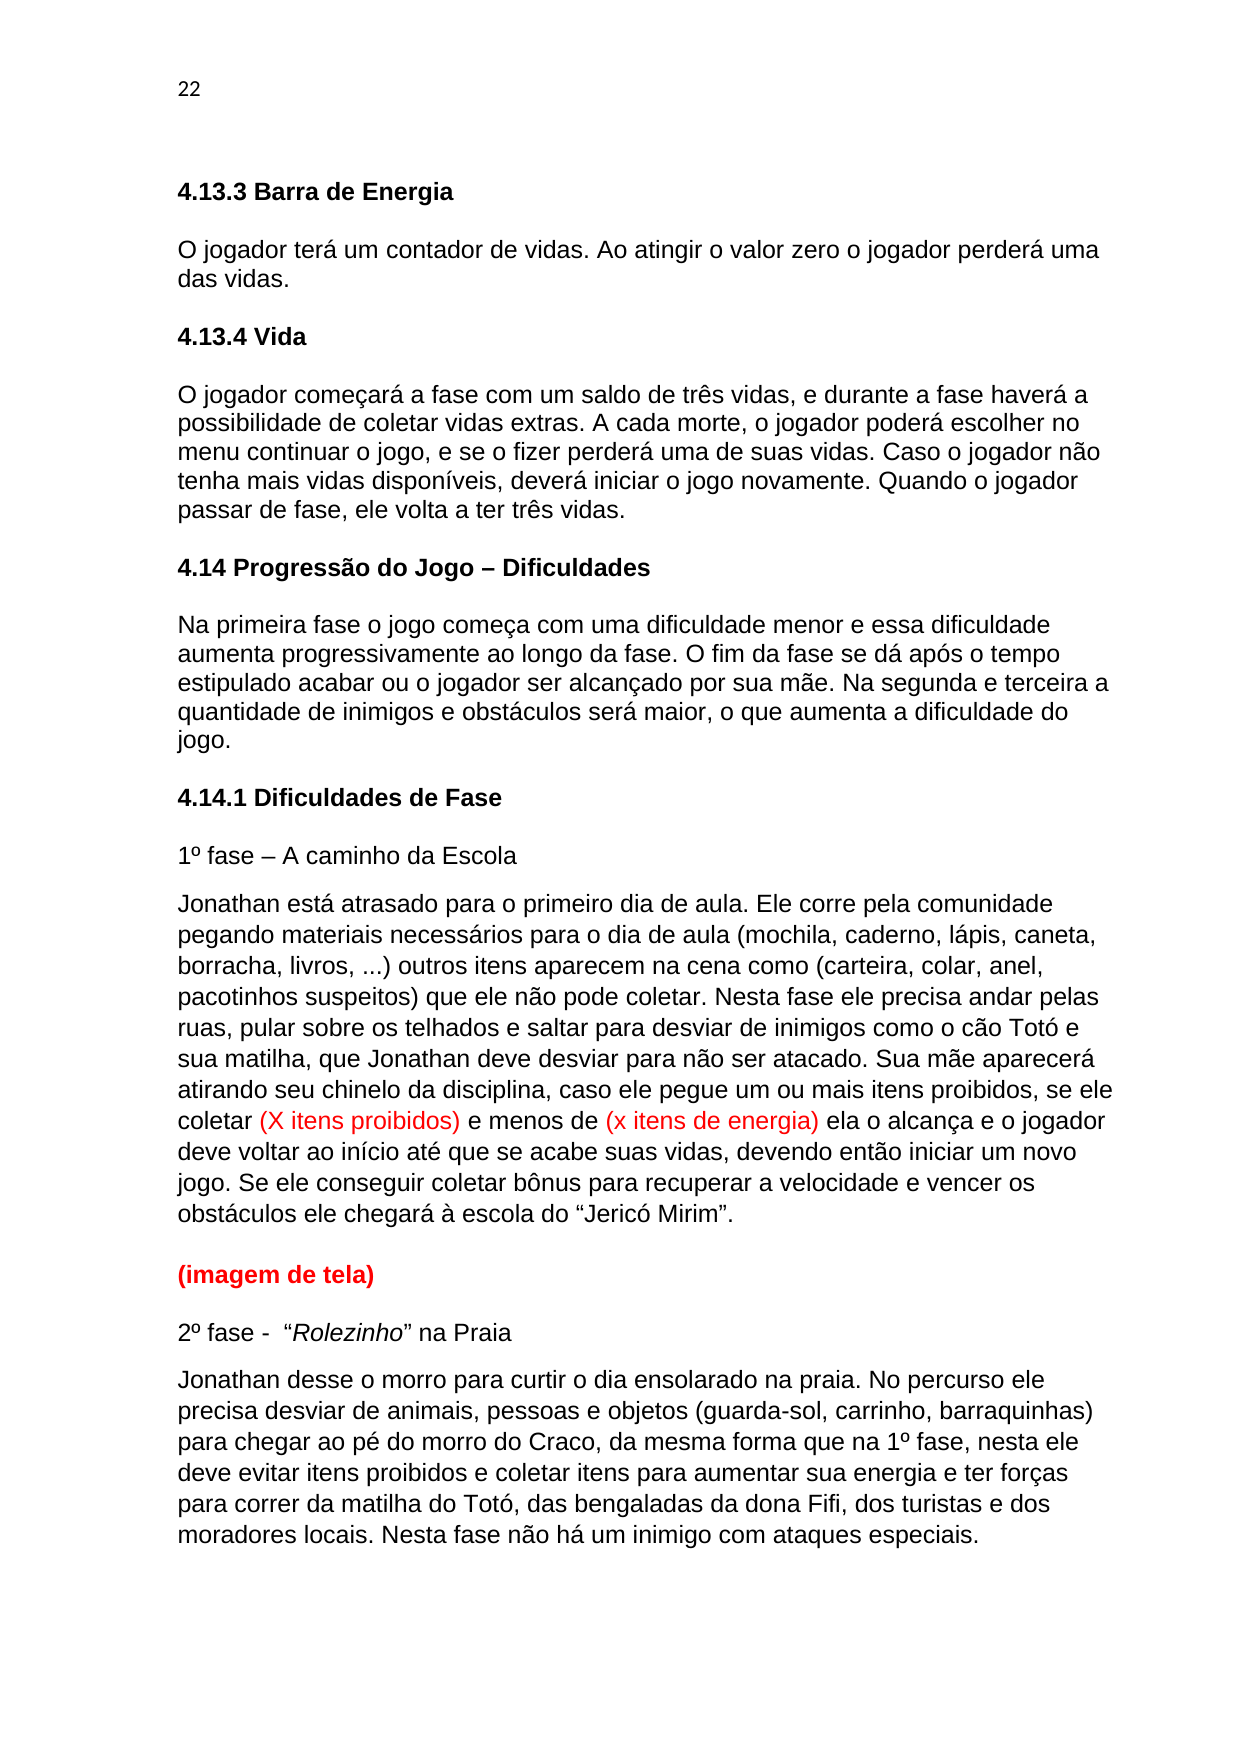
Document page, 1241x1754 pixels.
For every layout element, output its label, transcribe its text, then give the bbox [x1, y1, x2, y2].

text Na primeira fase o jogo começa com uma dificuldade menor e essa dificuldade aumenta progressivamente ao longo da fase. O fim da fase se dá após o tempo estipulado acabar ou o jogador ser alcançado por sua mãe. Na segunda e terceira a quantidade de inimigos e obstáculos será maior, o que aumenta a dificuldade do jogo. [177, 611, 1122, 754]
text 4.14.1 Dificuldades de Fase [177, 783, 1122, 812]
text O jogador começará a fase com um saldo de três vidas, e durante a fase haverá a possibilidade de coletar vidas extras. A cada morte, o jogador poderá escolher no menu continuar o jogo, e se o fizer perderá uma de suas vidas. Caso o jogador não tenha mais vidas disponíveis, deverá iniciar o jogo novamente. Quando o jogador passar de fase, ele volta a ter três vidas. [177, 380, 1122, 523]
text Jonathan desse o morro para curtir o dia ensolarado na praia. No percurso ele precisa desviar de animais, pessoas e objetos (guarda-sol, carrinho, barraquinhas) para chegar ao pé do morro do Craco, da mesma forma que na 1º fase, nesta ele deve evitar itens proibidos e coletar itens para aumentar sua energia e ter forças para correr da matilha do Totó, das bengaladas da dona Fifi, dos turistas e dos moradores locais. Nesta fase não há um inimigo com ataques especiais. [177, 1365, 1122, 1549]
text 2º fase - “Rolezinho” na Praia [177, 1318, 1122, 1346]
text 1º fase – A caminho da Escola [177, 841, 1122, 870]
text 4.14 Progressão do Jogo – Dificuldades [177, 553, 1122, 581]
text Jonathan está atrasado para o primeiro dia de aula. Ele corre pela comunidade pegando materiais necessários para o dia de aula (mochila, caderno, lápis, caneta, borracha, livros, ...) outros itens aparecem na cena como (carteira, colar, anel, pacotinhos suspeitos) que ele não pode coletar. Nesta fase ele precisa andar pelas ruas, pular sobre os telhados e saltar para desviar de inimigos como o cão Totó e sua matilha, que Jonathan deve desviar para não ser atacado. Sua mãe aparecerá atirando seu chinelo da disciplina, caso ele pegue um ou mais itens proibidos, se ele coletar (X itens proibidos) e menos de (x itens de energia) ela o alcança e o jogador deve voltar ao início até que se acabe suas vidas, devendo então iniciar um novo jogo. Se ele conseguir coletar bônus para recuperar a velocidade e vencer os obstáculos ele chegará à escola do “Jericó Mirim”. [177, 889, 1122, 1228]
text O jogador terá um contador de vidas. Ao atingir o valor zero o jogador perderá uma das vidas. [177, 235, 1122, 293]
text 4.13.3 Barra de Energia [177, 177, 1122, 206]
text (imagem de tela) [177, 1260, 1122, 1288]
text 4.13.4 Vida [177, 322, 1122, 351]
